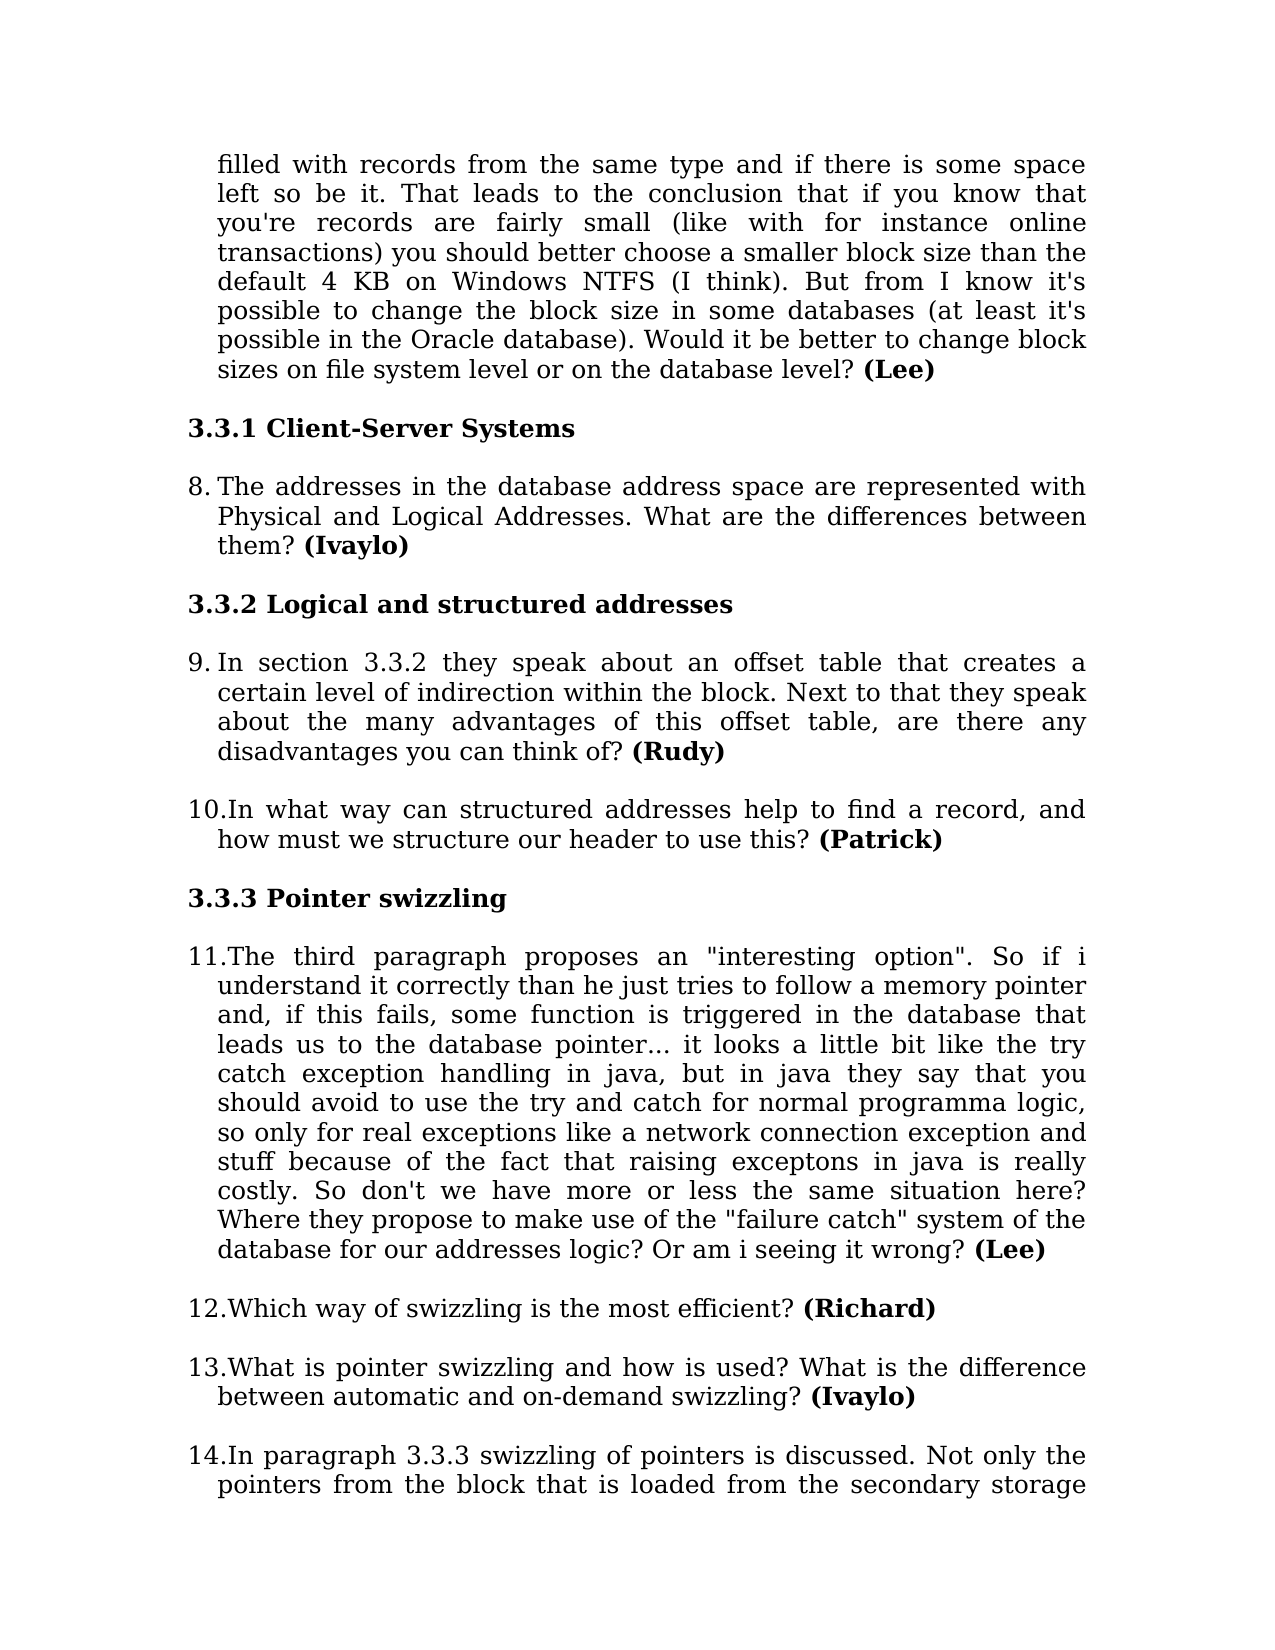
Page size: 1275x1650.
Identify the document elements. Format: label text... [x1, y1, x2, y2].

text 3.3.1 Client-Server Systems [187, 414, 1087, 443]
list The third paragraph proposes an "interesting option". So if i understand it correctly than he just tries to follow a memory pointer and, if this fails, some function is triggered in the database that leads us to the database pointer... it looks a little bit like the try catch exception handling in java, but in java they say that you should avoid to use the try and catch for normal programma logic, so only for real exceptions like a network connection exception and stuff because of the fact that raising exceptons in java is really costly. So don't we have more or less the same situation here? Where they propose to make use of the "failure catch" system of the database for our addresses logic? Or am i seeing it wrong? (Lee) [187, 942, 1087, 1264]
list The addresses in the database address space are represented with Physical and Logical Addresses. What are the differences between them? (Ivaylo) [187, 472, 1087, 561]
list What is pointer swizzling and how is used? What is the difference between automatic and on-demand swizzling? (Ivaylo) [187, 1353, 1087, 1412]
list In section 3.3.2 they speak about an offset table that creates a certain level of indirection within the block. Next to that they speak about the many advantages of this offset table, are there any disadvantages you can think of? (Rudy) [187, 649, 1087, 766]
text 3.3.2 Logical and structured addresses [187, 590, 1087, 619]
list In what way can structured addresses help to find a record, and how must we structure our header to use this? (Patrick) [187, 795, 1087, 854]
list In paragraph 3.3.3 swizzling of pointers is discussed. Not only the pointers from the block that is loaded from the secondary storage [187, 1441, 1087, 1499]
text 3.3.3 Pointer swizzling [187, 883, 1087, 913]
list Which way of swizzling is the most efficient? (Richard) [187, 1294, 1087, 1323]
list filled with records from the same type and if there is some space left so be it. That leads to the conclusion that if you know that you're records are fairly small (like with for instance online transactions) you should better choose a smaller block size than the default 4 KB on Windows NTFS (I think). But from I know it's possible to change the block size in some databases (at least it's possible in the Oracle database). Would it be better to change block sizes on file system level or on the database level? (Lee) [187, 150, 1087, 384]
